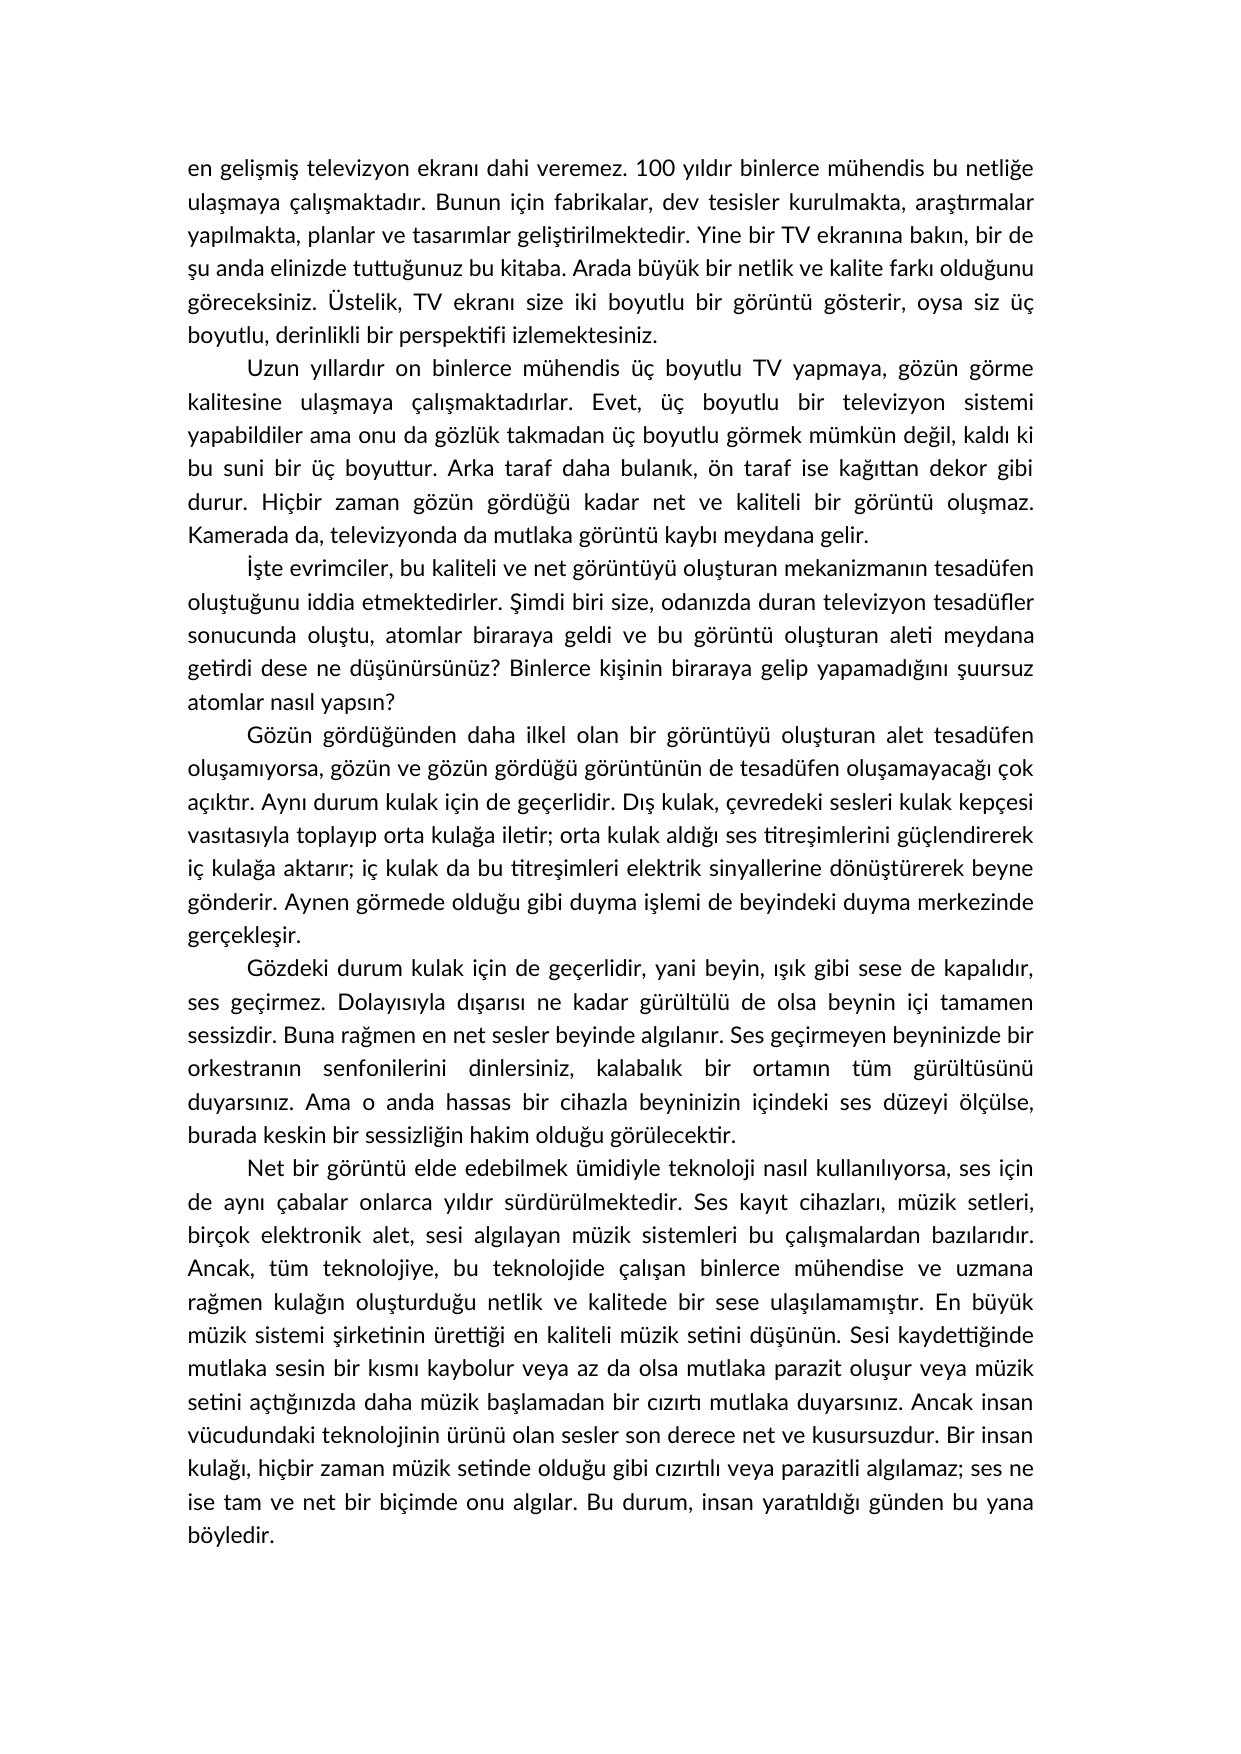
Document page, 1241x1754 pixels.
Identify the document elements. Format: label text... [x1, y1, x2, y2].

text Uzun yıllardır on binlerce mühendis üç boyutlu TV yapmaya, gözün görme kalitesine ulaşmaya çalışmaktadırlar. Evet, üç boyutlu bir televizyon sistemi yapabildiler ama onu da gözlük takmadan üç boyutlu görmek mümkün değil, kaldı ki bu suni bir üç boyuttur. Arka taraf daha bulanık, ön taraf ise kağıttan dekor gibi durur. Hiçbir zaman gözün gördüğü kadar net ve kaliteli bir görüntü oluşmaz. Kamerada da, televizyonda da mutlaka görüntü kaybı meydana gelir. [187, 350, 1035, 550]
text Gözün gördüğünden daha ilkel olan bir görüntüyü oluşturan alet tesadüfen oluşamıyorsa, gözün ve gözün gördüğü görüntünün de tesadüfen oluşamayacağı çok açıktır. Aynı durum kulak için de geçerlidir. Dış kulak, çevredeki sesleri kulak kepçesi vasıtasıyla toplayıp orta kulağa iletir; orta kulak aldığı ses titreşimlerini güçlendirerek iç kulağa aktarır; iç kulak da bu titreşimleri elektrik sinyallerine dönüştürerek beyne gönderir. Aynen görmede olduğu gibi duyma işlemi de beyindeki duyma merkezinde gerçekleşir. [187, 717, 1035, 950]
text İşte evrimciler, bu kaliteli ve net görüntüyü oluşturan mekanizmanın tesadüfen oluştuğunu iddia etmektedirler. Şimdi biri size, odanızda duran televizyon tesadüfler sonucunda oluştu, atomlar biraraya geldi ve bu görüntü oluşturan aleti meydana getirdi dese ne düşünürsünüz? Binlerce kişinin biraraya gelip yapamadığını şuursuz atomlar nasıl yapsın? [187, 550, 1035, 717]
text Gözdeki durum kulak için de geçerlidir, yani beyin, ışık gibi sese de kapalıdır, ses geçirmez. Dolayısıyla dışarısı ne kadar gürültülü de olsa beynin içi tamamen sessizdir. Buna rağmen en net sesler beyinde algılanır. Ses geçirmeyen beyninizde bir orkestranın senfonilerini dinlersiniz, kalabalık bir ortamın tüm gürültüsünü duyarsınız. Ama o anda hassas bir cihazla beyninizin içindeki ses düzeyi ölçülse, burada keskin bir sessizliğin hakim olduğu görülecektir. [187, 950, 1035, 1150]
text Net bir görüntü elde edebilmek ümidiyle teknoloji nasıl kullanılıyorsa, ses için de aynı çabalar onlarca yıldır sürdürülmektedir. Ses kayıt cihazları, müzik setleri, birçok elektronik alet, sesi algılayan müzik sistemleri bu çalışmalardan bazılarıdır. Ancak, tüm teknolojiye, bu teknolojide çalışan binlerce mühendise ve uzmana rağmen kulağın oluşturduğu netlik ve kalitede bir sese ulaşılamamıştır. En büyük müzik sistemi şirketinin ürettiği en kaliteli müzik setini düşünün. Sesi kaydettiğinde mutlaka sesin bir kısmı kaybolur veya az da olsa mutlaka parazit oluşur veya müzik setini açtığınızda daha müzik başlamadan bir cızırtı mutlaka duyarsınız. Ancak insan vücudundaki teknolojinin ürünü olan sesler son derece net ve kusursuzdur. Bir insan kulağı, hiçbir zaman müzik setinde olduğu gibi cızırtılı veya parazitli algılamaz; ses ne ise tam ve net bir biçimde onu algılar. Bu durum, insan yaratıldığı günden bu yana böyledir. [187, 1150, 1035, 1550]
text en gelişmiş televizyon ekranı dahi veremez. 100 yıldır binlerce mühendis bu netliğe ulaşmaya çalışmaktadır. Bunun için fabrikalar, dev tesisler kurulmakta, araştırmalar yapılmakta, planlar ve tasarımlar geliştirilmektedir. Yine bir TV ekranına bakın, bir de şu anda elinizde tuttuğunuz bu kitaba. Arada büyük bir netlik ve kalite farkı olduğunu göreceksiniz. Üstelik, TV ekranı size iki boyutlu bir görüntü gösterir, oysa siz üç boyutlu, derinlikli bir perspektifi izlemektesiniz. [187, 150, 1035, 350]
